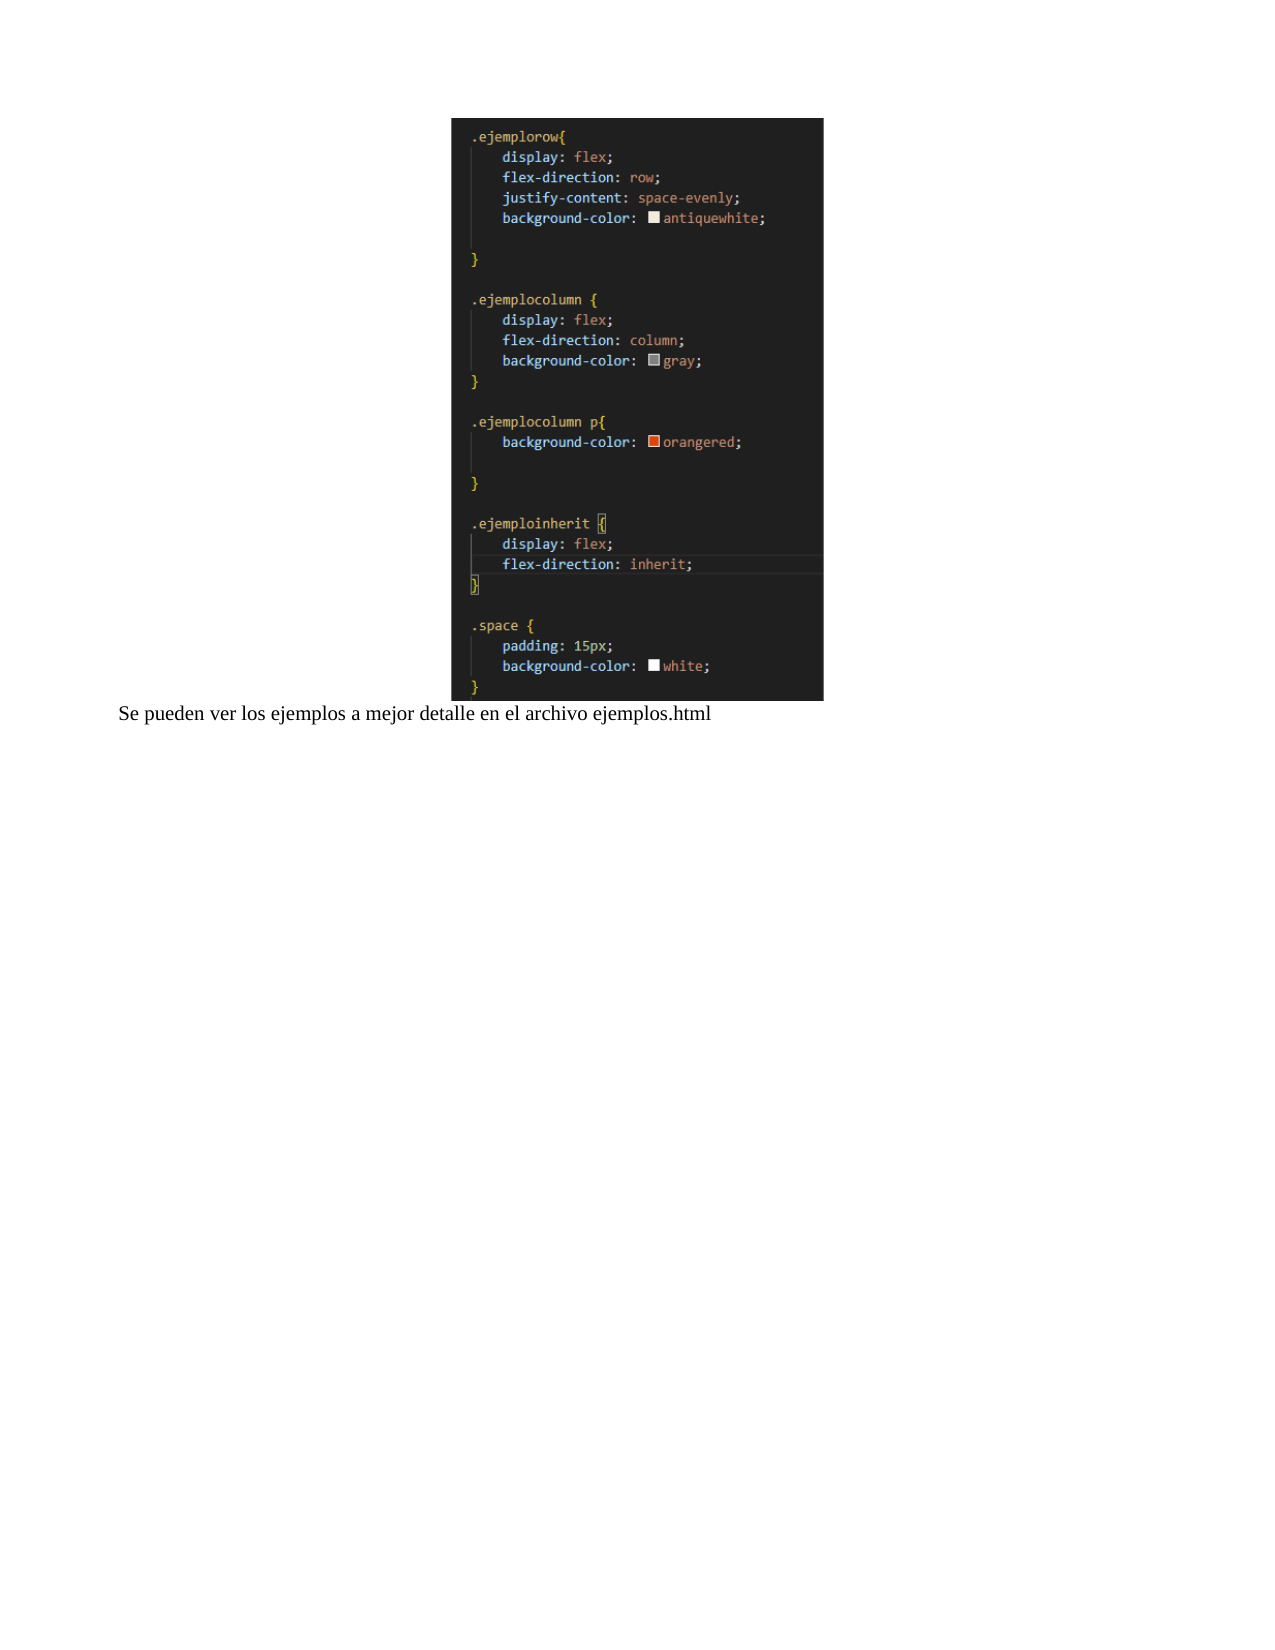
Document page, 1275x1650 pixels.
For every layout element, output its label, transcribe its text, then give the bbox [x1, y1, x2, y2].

picture [451, 118, 824, 701]
text Se pueden ver los ejemplos a mejor detalle en el archivo ejemplos.html [118, 118, 1157, 725]
